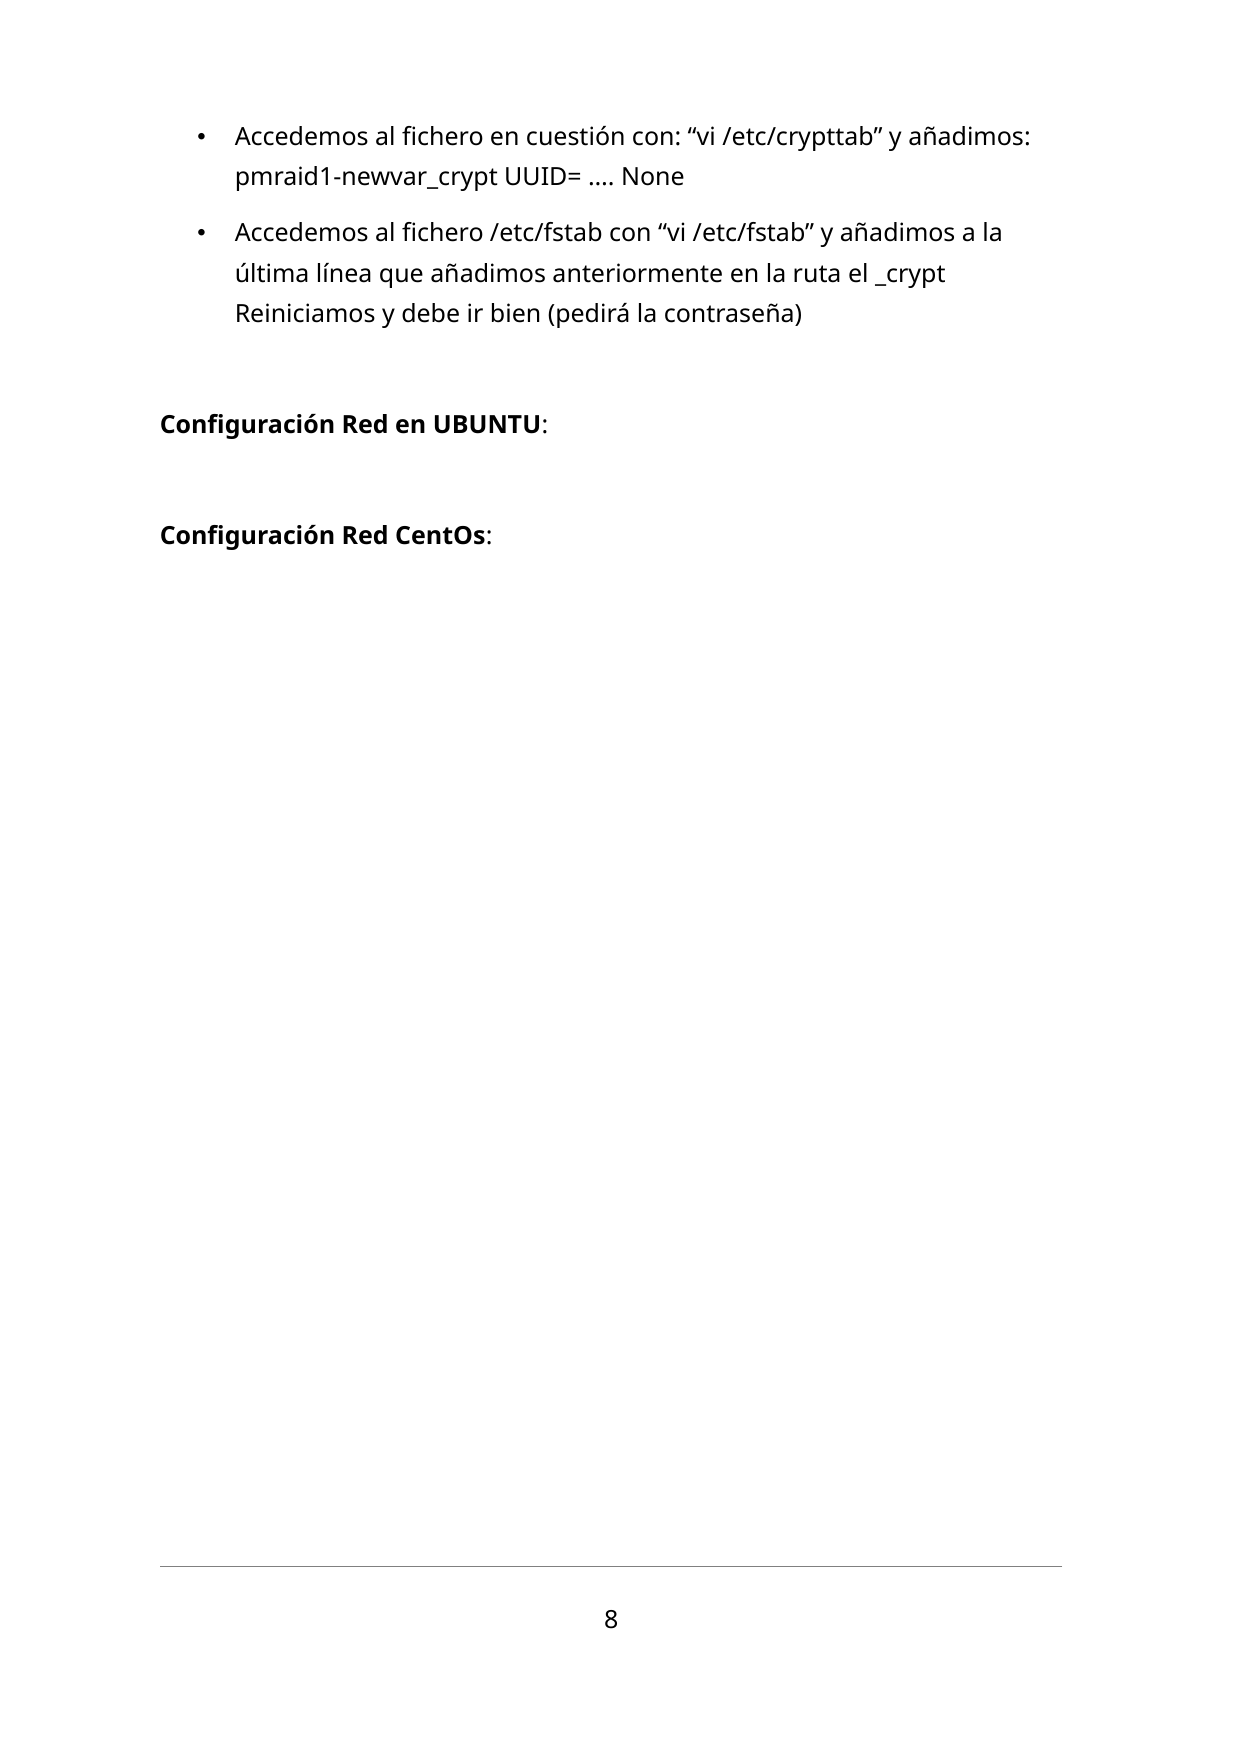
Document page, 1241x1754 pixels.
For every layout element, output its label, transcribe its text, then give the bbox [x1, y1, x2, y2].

list Accedemos al fichero /etc/fstab con “vi /etc/fstab” y añadimos a la última línea que añadimos anteriormente en la ruta el _crypt Reiniciamos y debe ir bien (pedirá la contraseña) [197, 214, 1062, 330]
list Accedemos al fichero en cuestión con: “vi /etc/crypttab” y añadimos: pmraid1-newvar_crypt UUID= …. None [197, 118, 1062, 193]
text Configuración Red en UBUNTU: [159, 407, 1062, 441]
text Configuración Red CentOs: [159, 518, 1062, 552]
